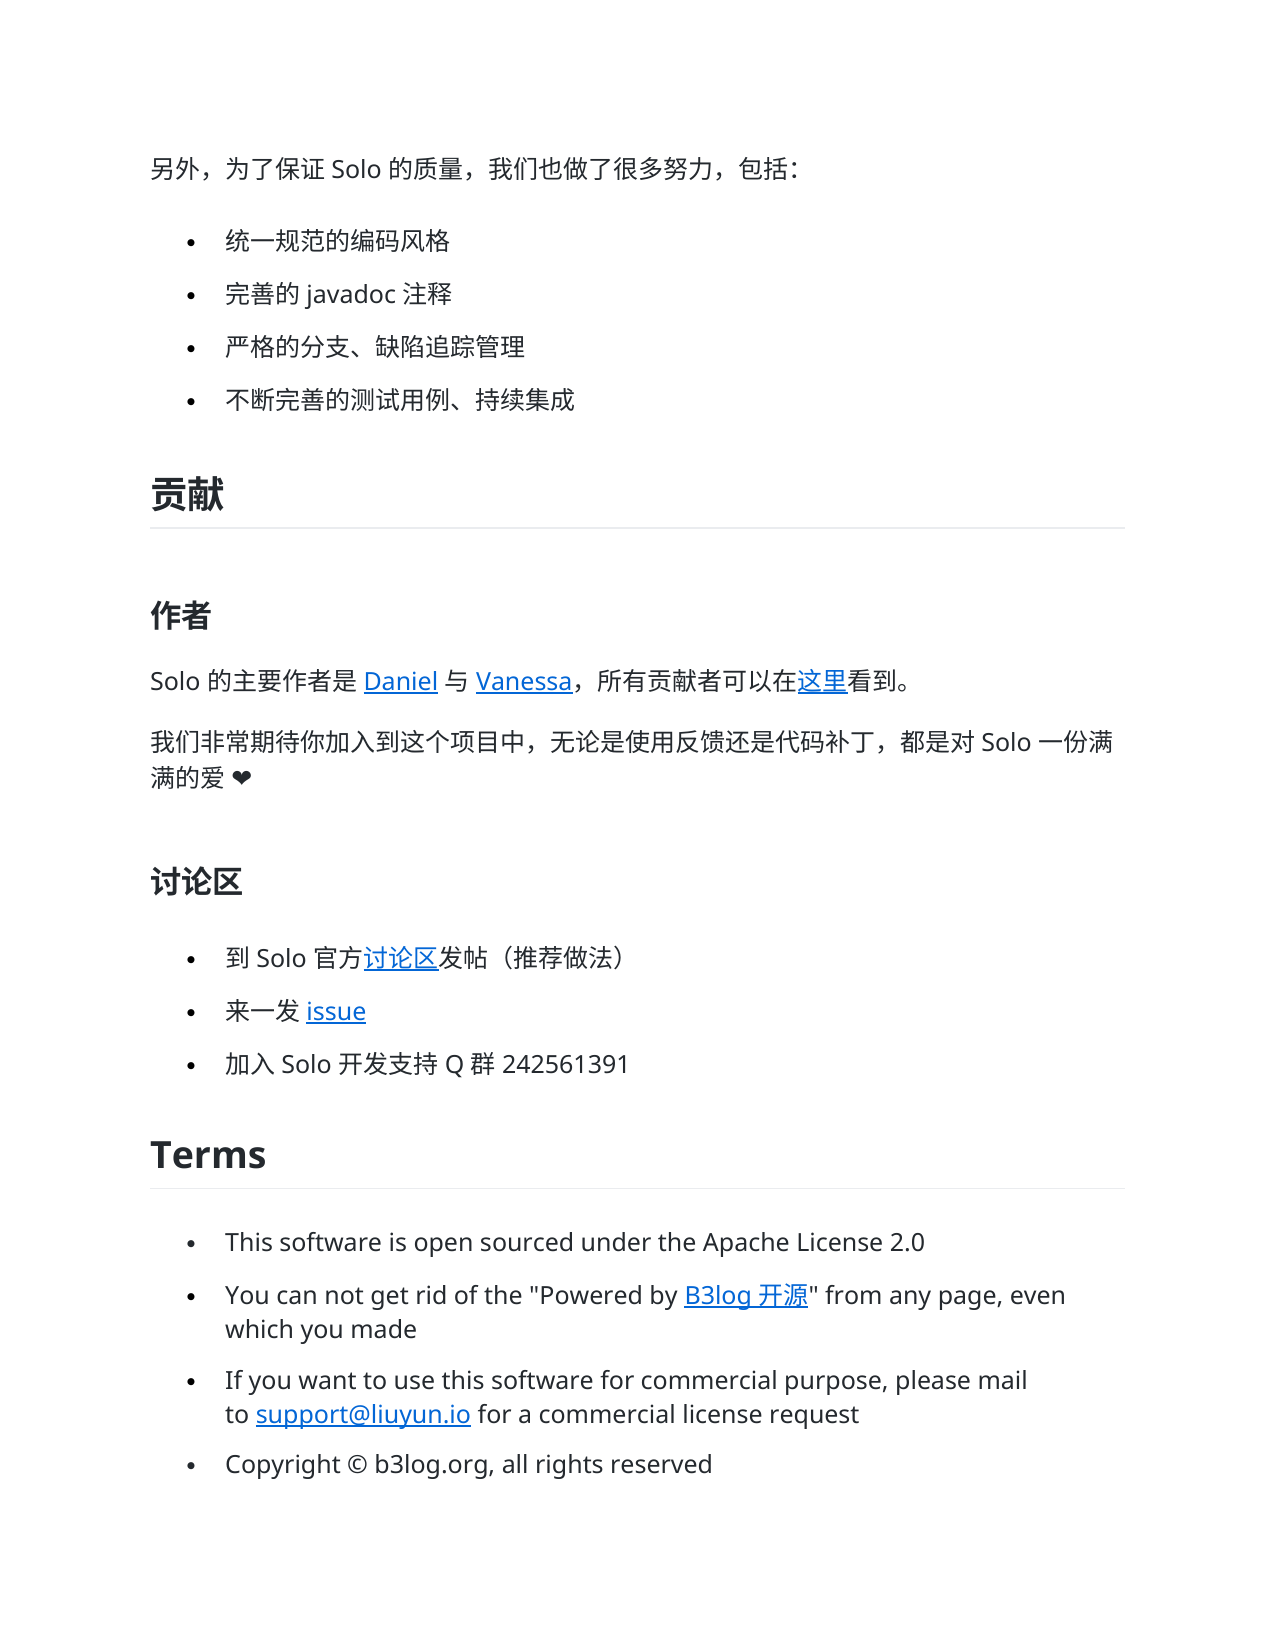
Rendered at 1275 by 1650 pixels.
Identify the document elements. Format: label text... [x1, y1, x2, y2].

list 严格的分支、缺陷追踪管理 [187, 327, 1125, 364]
list Copyright © b3log.org, all rights reserved [187, 1447, 1125, 1481]
subtitle 作者 [150, 591, 1125, 636]
subtitle 讨论区 [150, 858, 1125, 903]
list You can not get rid of the "Powered by B3log 开源" from any page, even which you made [187, 1275, 1125, 1346]
subtitle 贡献 [150, 464, 1125, 527]
list 加入 Solo 开发支持 Q 群 242561391 [187, 1044, 1125, 1080]
text 我们非常期待你加入到这个项目中，无论是使用反馈还是代码补丁，都是对 Solo 一份满满的爱 ❤️ [150, 723, 1125, 795]
text 另外，为了保证 Solo 的质量，我们也做了很多努力，包括： [150, 150, 1125, 186]
list 完善的 javadoc 注释 [187, 274, 1125, 311]
list This software is open sourced under the Apache License 2.0 [187, 1225, 1125, 1259]
list 统一规范的编码风格 [187, 222, 1125, 258]
list 到 Solo 官方讨论区发帖（推荐做法） [187, 938, 1125, 974]
list 来一发 issue [187, 991, 1125, 1027]
subtitle Terms [150, 1128, 1125, 1188]
list 不断完善的测试用例、持续集成 [187, 380, 1125, 417]
text Solo 的主要作者是 Daniel 与 Vanessa，所有贡献者可以在这里看到。 [150, 661, 1125, 698]
list If you want to use this software for commercial purpose, please mail to support@liuyun.io for a commercial license request [187, 1362, 1125, 1431]
